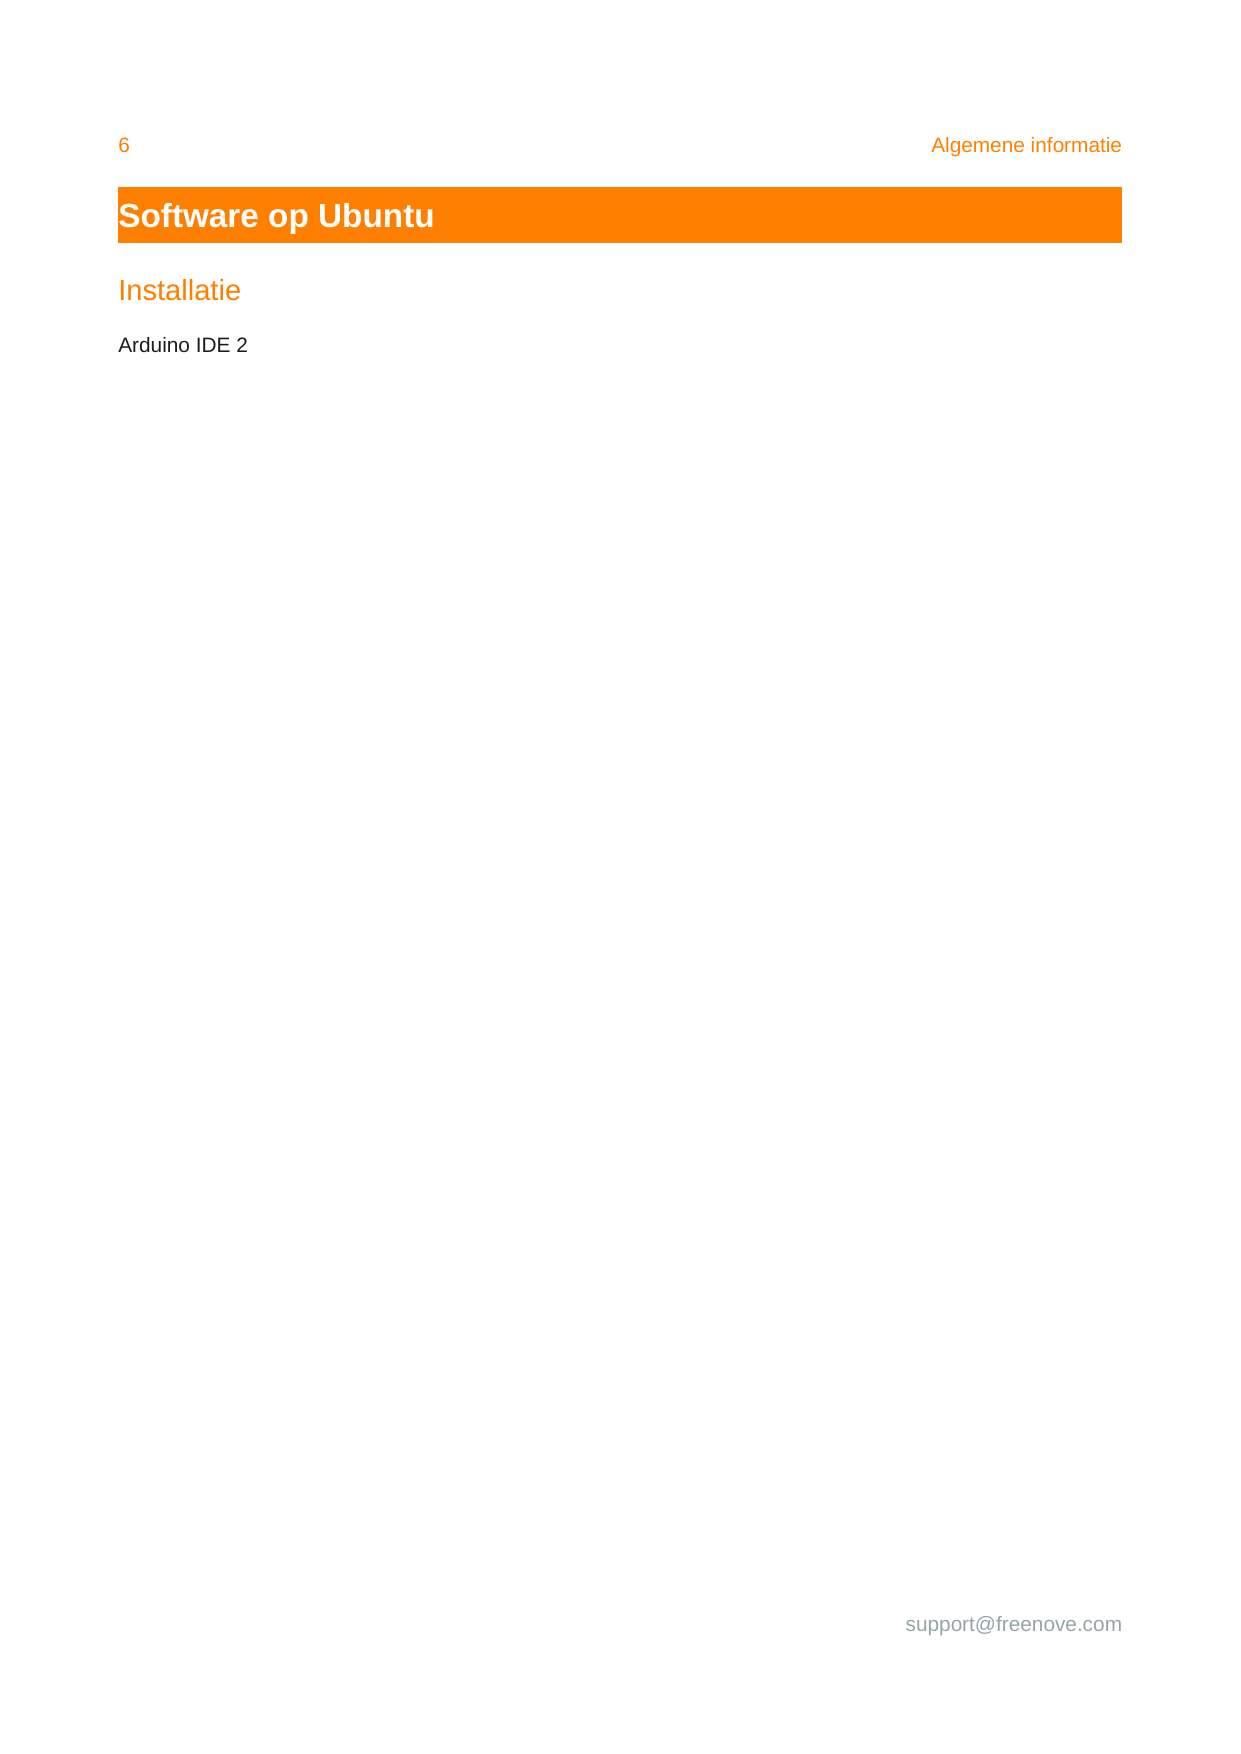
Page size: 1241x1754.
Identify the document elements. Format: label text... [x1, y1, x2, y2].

subtitle Software op Ubuntu [118, 187, 1122, 243]
text Arduino IDE 2 [118, 333, 1122, 357]
subtitle Installatie [118, 273, 1122, 307]
